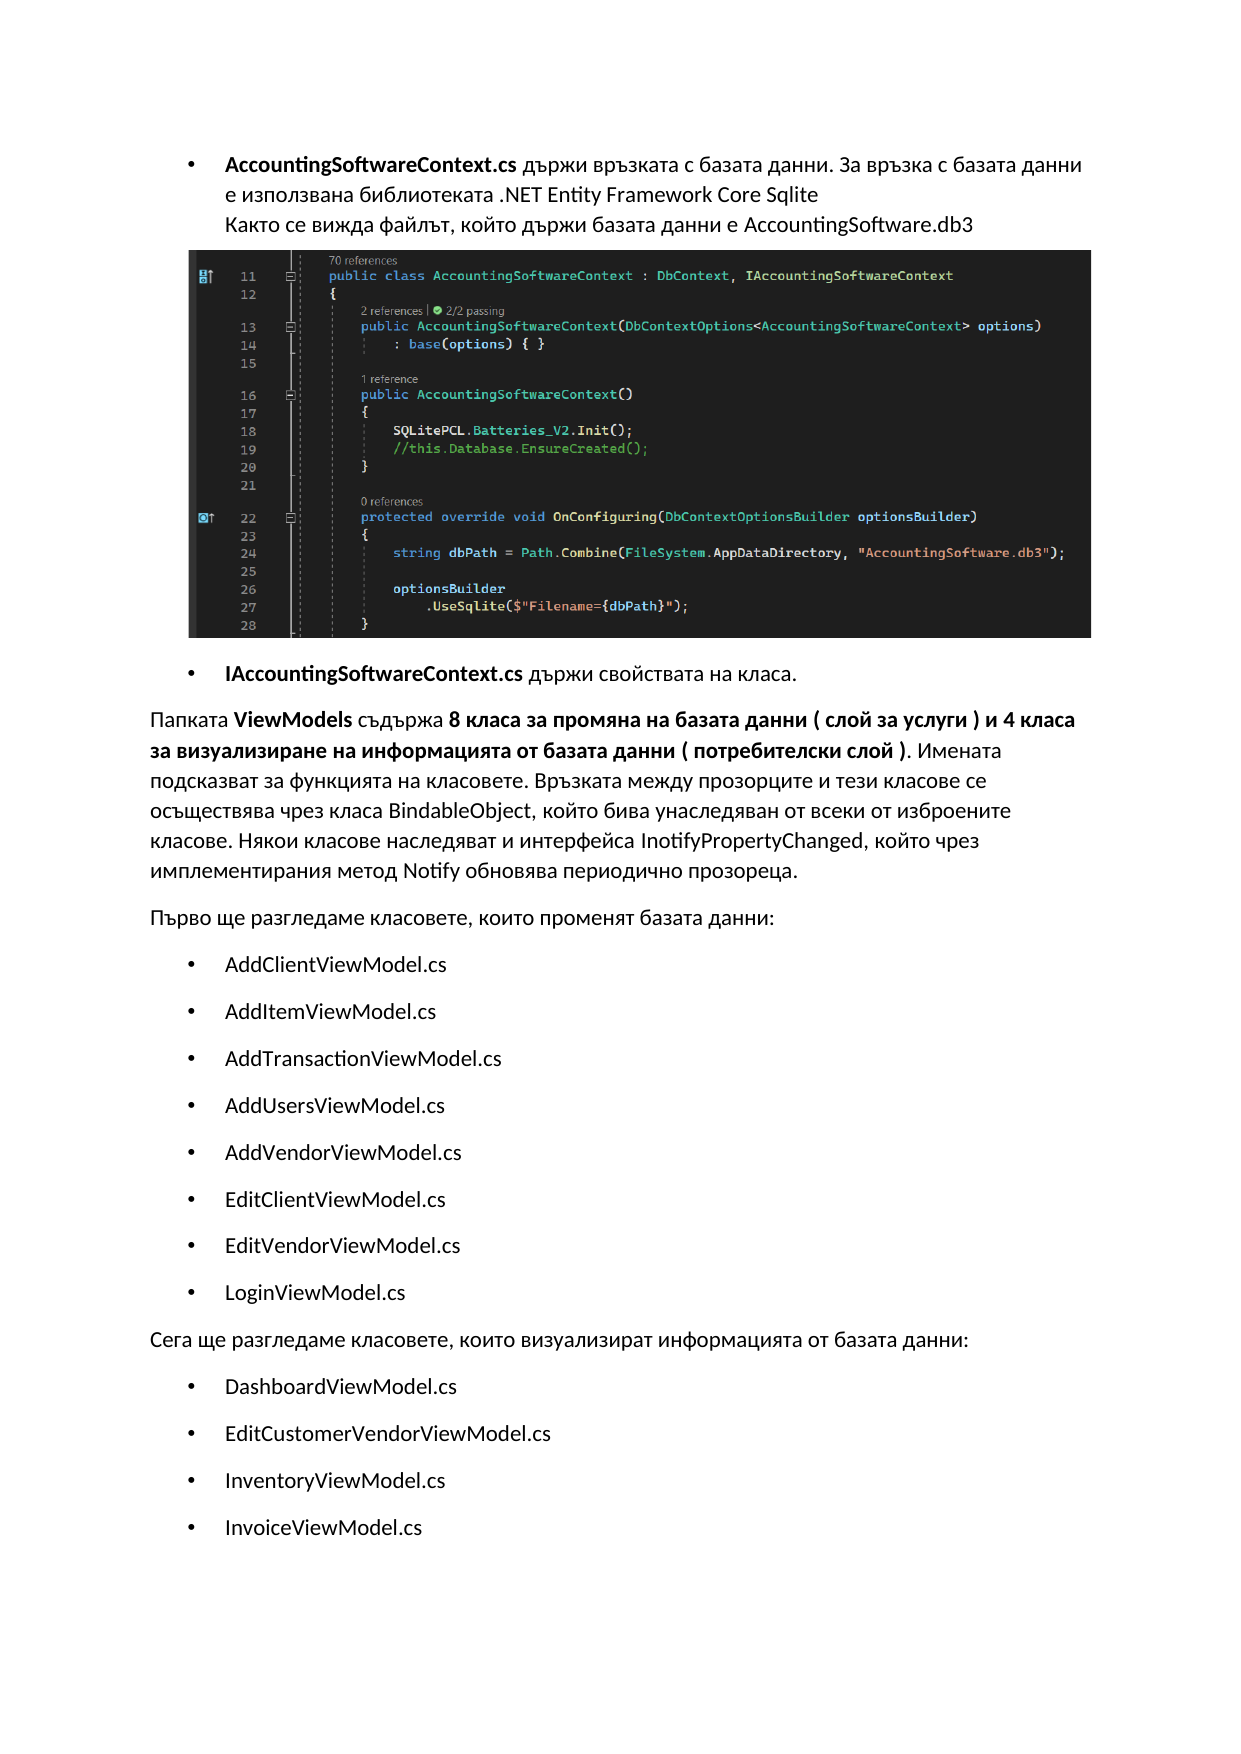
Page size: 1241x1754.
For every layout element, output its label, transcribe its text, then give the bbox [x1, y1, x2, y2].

text Първо ще разгледаме класовете, които променят базата данни: [150, 903, 1090, 932]
list AddTransactionViewModel.cs [187, 1044, 1090, 1072]
picture [188, 250, 1092, 638]
list AddVendorViewModel.cs [187, 1138, 1090, 1166]
list LoginViewModel.cs [187, 1278, 1090, 1307]
list AddUsersViewModel.cs [187, 1091, 1090, 1119]
list EditClientViewModel.cs [187, 1185, 1090, 1213]
list AccountingSoftwareContext.cs държи връзката с базата данни. За връзка с базата данни е използвана библиотеката .NET Entity Framework Core Sqlite Както се вижда файлът, който държи базата данни е AccountingSoftware.db3 [187, 150, 1090, 238]
list IAccountingSoftwareContext.cs държи свойствата на класа. [187, 257, 1090, 687]
text Папката ViewModels съдържа 8 класа за промяна на базата данни ( слой за услуги ) и 4 класа за визуализиране на информацията от базата данни ( потребителски слой ). Имената подсказват за функцията на класовете. Връзката между прозорците и тези класове се осъществява чрез класа BindableObject, който бива унаследяван от всеки от изброените класове. Някои класове наследяват и интерфейса InotifyPropertyChanged, който чрез имплементирания метод Notify обновява периодично прозореца. [150, 706, 1090, 885]
list AddClientViewModel.cs [187, 950, 1090, 978]
list InventoryViewModel.cs [187, 1466, 1090, 1494]
list AddItemViewModel.cs [187, 997, 1090, 1025]
list InvoiceViewModel.cs [187, 1513, 1090, 1541]
text Сега ще разгледаме класовете, които визуализират информацията от базата данни: [150, 1325, 1090, 1353]
list EditVendorViewModel.cs [187, 1232, 1090, 1260]
list EditCustomerVendorViewModel.cs [187, 1419, 1090, 1447]
list DashboardViewModel.cs [187, 1372, 1090, 1400]
